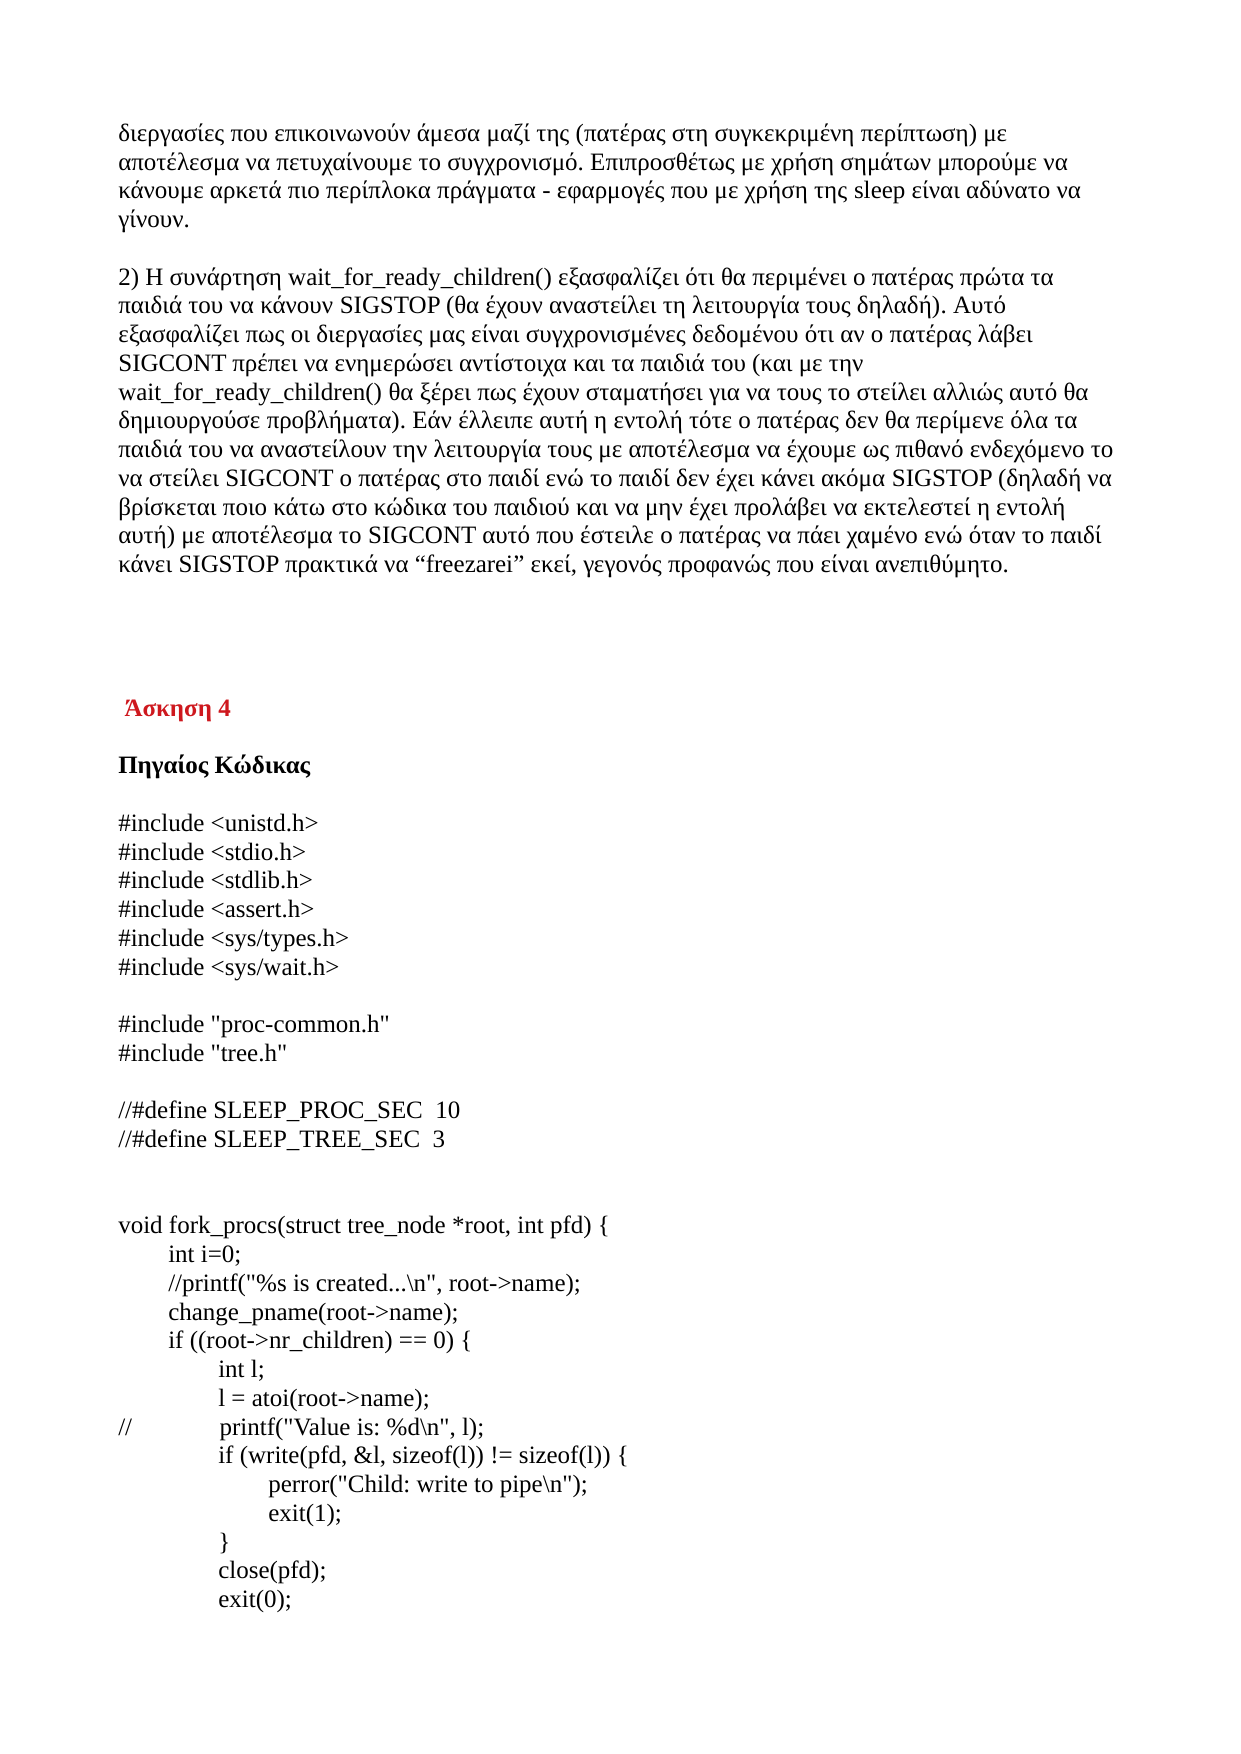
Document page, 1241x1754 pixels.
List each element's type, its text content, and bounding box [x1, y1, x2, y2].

text Άσκηση 4 [118, 693, 1122, 722]
text //#define SLEEP_TREE_SEC 3 [118, 1124, 1122, 1153]
text #include <sys/types.h> [118, 923, 1122, 952]
text #include <assert.h> [118, 894, 1122, 923]
text #include <unistd.h> [118, 808, 1122, 837]
text //printf("%s is created...\n", root->name); [118, 1268, 1122, 1297]
text #include <stdlib.h> [118, 866, 1122, 894]
text if (write(pfd, &l, sizeof(l)) != sizeof(l)) { [118, 1441, 1122, 1469]
text #include <sys/wait.h> [118, 952, 1122, 981]
text exit(1); [118, 1498, 1122, 1527]
text close(pfd); [118, 1556, 1122, 1584]
text } [118, 1527, 1122, 1556]
text 2) Η συνάρτηση wait_for_ready_children() εξασφαλίζει ότι θα περιμένει ο πατέρας πρώτα τα παιδιά του να κάνουν SIGSTOP (θα έχουν αναστείλει τη λειτουργία τους δηλαδή). Αυτό εξασφαλίζει πως οι διεργασίες μας είναι συγχρονισμένες δεδομένου ότι αν ο πατέρας λάβει SIGCONT πρέπει να ενημερώσει αντίστοιχα και τα παιδιά του (και με την wait_for_ready_children() θα ξέρει πως έχουν σταματήσει για να τους το στείλει αλλιώς αυτό θα δημιουργούσε προβλήματα). Εάν έλλειπε αυτή η εντολή τότε ο πατέρας δεν θα περίμενε όλα τα παιδιά του να αναστείλουν την λειτουργία τους με αποτέλεσμα να έχουμε ως πιθανό ενδεχόμενο το να στείλει SIGCONT ο πατέρας στο παιδί ενώ το παιδί δεν έχει κάνει ακόμα SIGSTOP (δηλαδή να βρίσκεται ποιο κάτω στο κώδικα του παιδιού και να μην έχει προλάβει να εκτελεστεί η εντολή αυτή) με αποτέλεσμα το SIGCONT αυτό που έστειλε ο πατέρας να πάει χαμένο ενώ όταν το παιδί κάνει SIGSTOP πρακτικά να “freezarei” εκεί, γεγονός προφανώς που είναι ανεπιθύμητο. [118, 262, 1122, 578]
text change_pname(root->name); [118, 1297, 1122, 1326]
text void fork_procs(struct tree_node *root, int pfd) { [118, 1211, 1122, 1239]
text int i=0; [118, 1239, 1122, 1268]
text #include "tree.h" [118, 1038, 1122, 1067]
text l = atoi(root->name); [118, 1383, 1122, 1412]
text // printf("Value is: %d\n", l); [118, 1412, 1122, 1441]
text //#define SLEEP_PROC_SEC 10 [118, 1096, 1122, 1124]
text if ((root->nr_children) == 0) { [118, 1326, 1122, 1354]
text #include <stdio.h> [118, 837, 1122, 866]
text #include "proc-common.h" [118, 1009, 1122, 1038]
text διεργασίες που επικοινωνούν άμεσα μαζί της (πατέρας στη συγκεκριμένη περίπτωση) με αποτέλεσμα να πετυχαίνουμε το συγχρονισμό. Επιπροσθέτως με χρήση σημάτων μπορούμε να κάνουμε αρκετά πιο περίπλοκα πράγματα - εφαρμογές που με χρήση της sleep είναι αδύνατο να γίνουν. [118, 118, 1122, 233]
text Πηγαίος Κώδικας [118, 751, 1122, 779]
text perror("Child: write to pipe\n"); [118, 1469, 1122, 1498]
text exit(0); [118, 1584, 1122, 1613]
text int l; [118, 1354, 1122, 1383]
